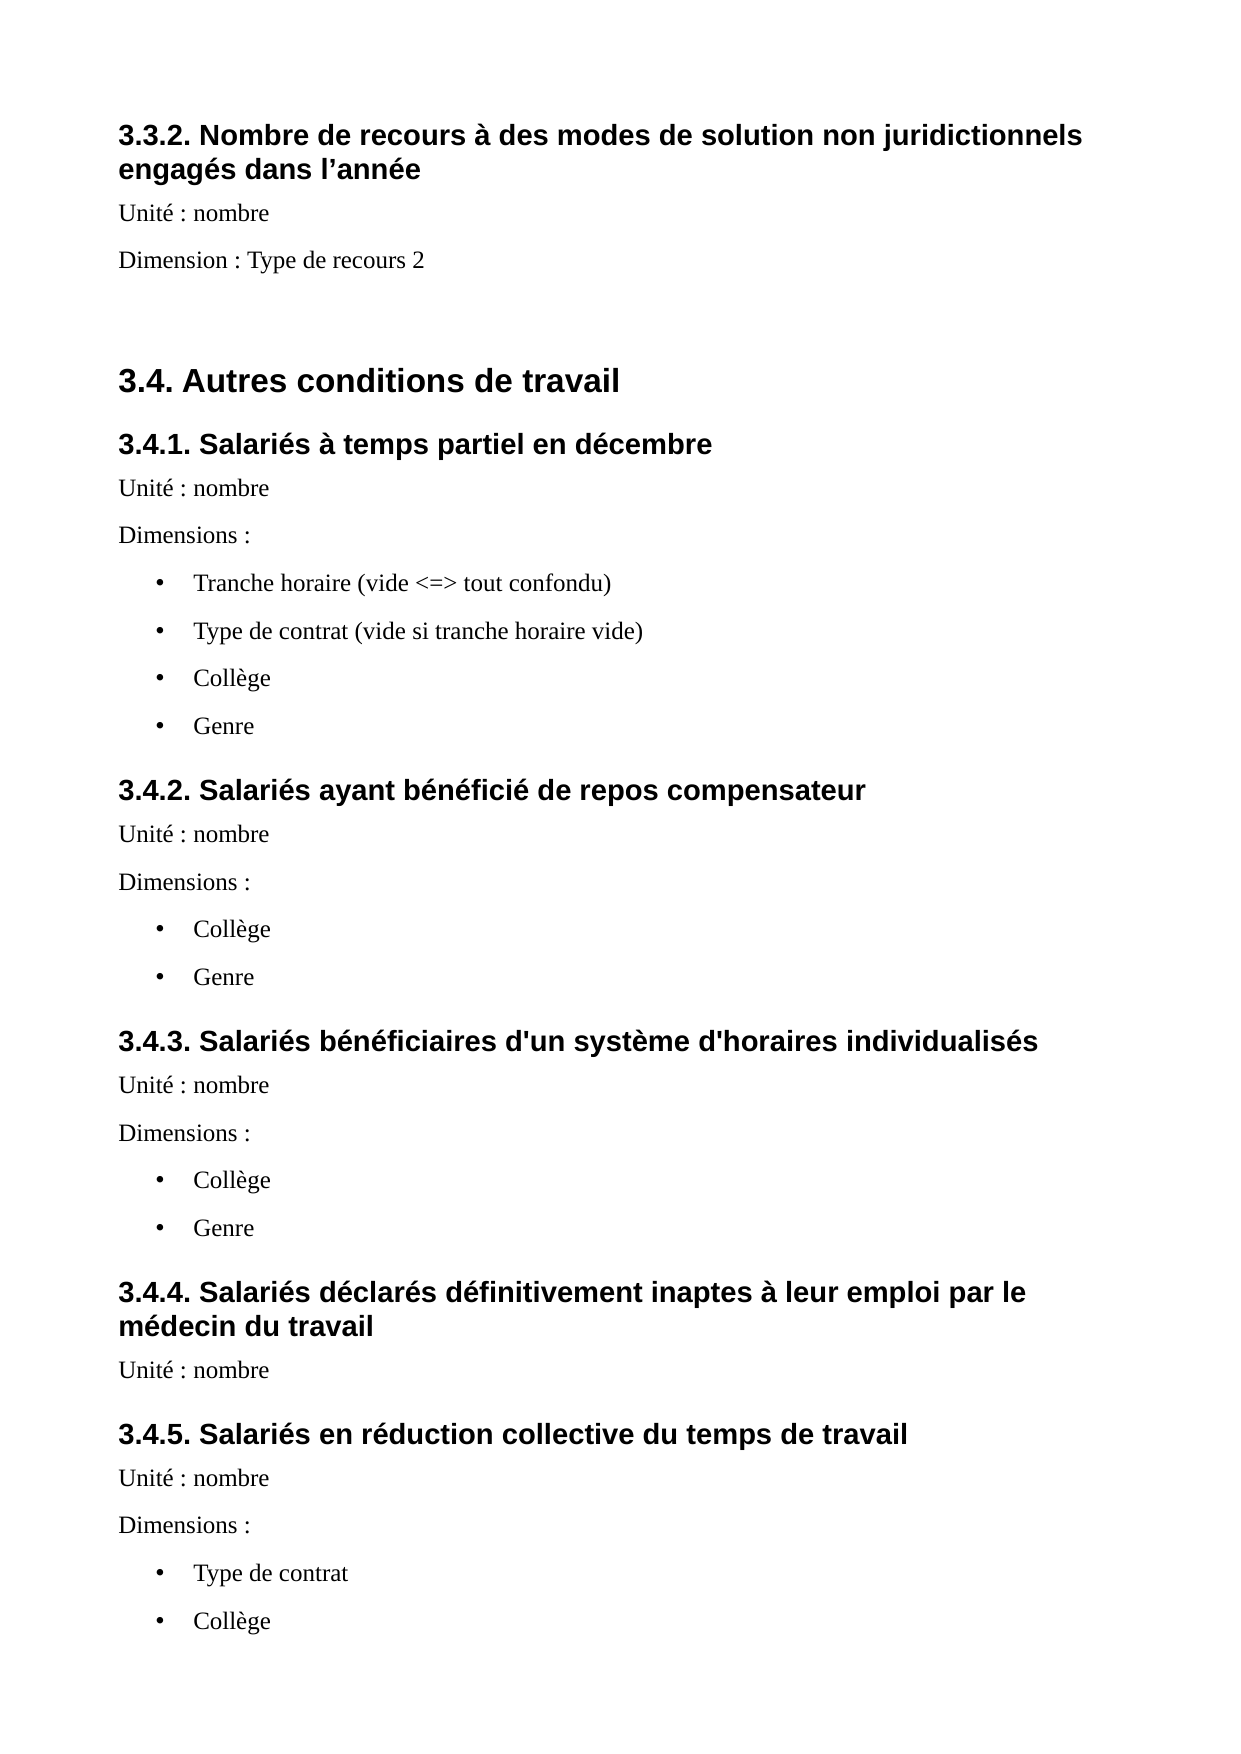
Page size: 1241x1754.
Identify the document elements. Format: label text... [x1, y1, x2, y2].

list Type de contrat (vide si tranche horaire vide) [156, 616, 1122, 644]
subtitle 3.3.2. Nombre de recours à des modes de solution non juridictionnels engagés dans l’année [118, 118, 1122, 185]
text Dimensions : [118, 867, 1122, 896]
text Dimension : Type de recours 2 [118, 245, 1122, 274]
list Genre [156, 711, 1122, 740]
text Unité : nombre [118, 198, 1122, 226]
text Dimensions : [118, 1511, 1122, 1539]
text Unité : nombre [118, 1355, 1122, 1383]
list Collège [156, 1165, 1122, 1194]
list Genre [156, 962, 1122, 991]
subtitle 3.4.2. Salariés ayant bénéficié de repos compensateur [118, 773, 1122, 807]
text Dimensions : [118, 521, 1122, 549]
text Unité : nombre [118, 1070, 1122, 1099]
text Unité : nombre [118, 819, 1122, 848]
list Collège [156, 914, 1122, 943]
text Dimensions : [118, 1118, 1122, 1147]
list Collège [156, 663, 1122, 692]
list Tranche horaire (vide <=> tout confondu) [156, 568, 1122, 597]
list Type de contrat [156, 1558, 1122, 1587]
subtitle 3.4.5. Salariés en réduction collective du temps de travail [118, 1417, 1122, 1451]
subtitle 3.4.1. Salariés à temps partiel en décembre [118, 427, 1122, 460]
subtitle 3.4.3. Salariés bénéficiaires d'un système d'horaires individualisés [118, 1024, 1122, 1058]
list Collège [156, 1606, 1122, 1634]
list Genre [156, 1213, 1122, 1242]
text Unité : nombre [118, 473, 1122, 502]
text Unité : nombre [118, 1463, 1122, 1492]
subtitle 3.4.4. Salariés déclarés définitivement inaptes à leur emploi par le médecin du travail [118, 1275, 1122, 1342]
subtitle 3.4. Autres conditions de travail [118, 361, 1122, 400]
